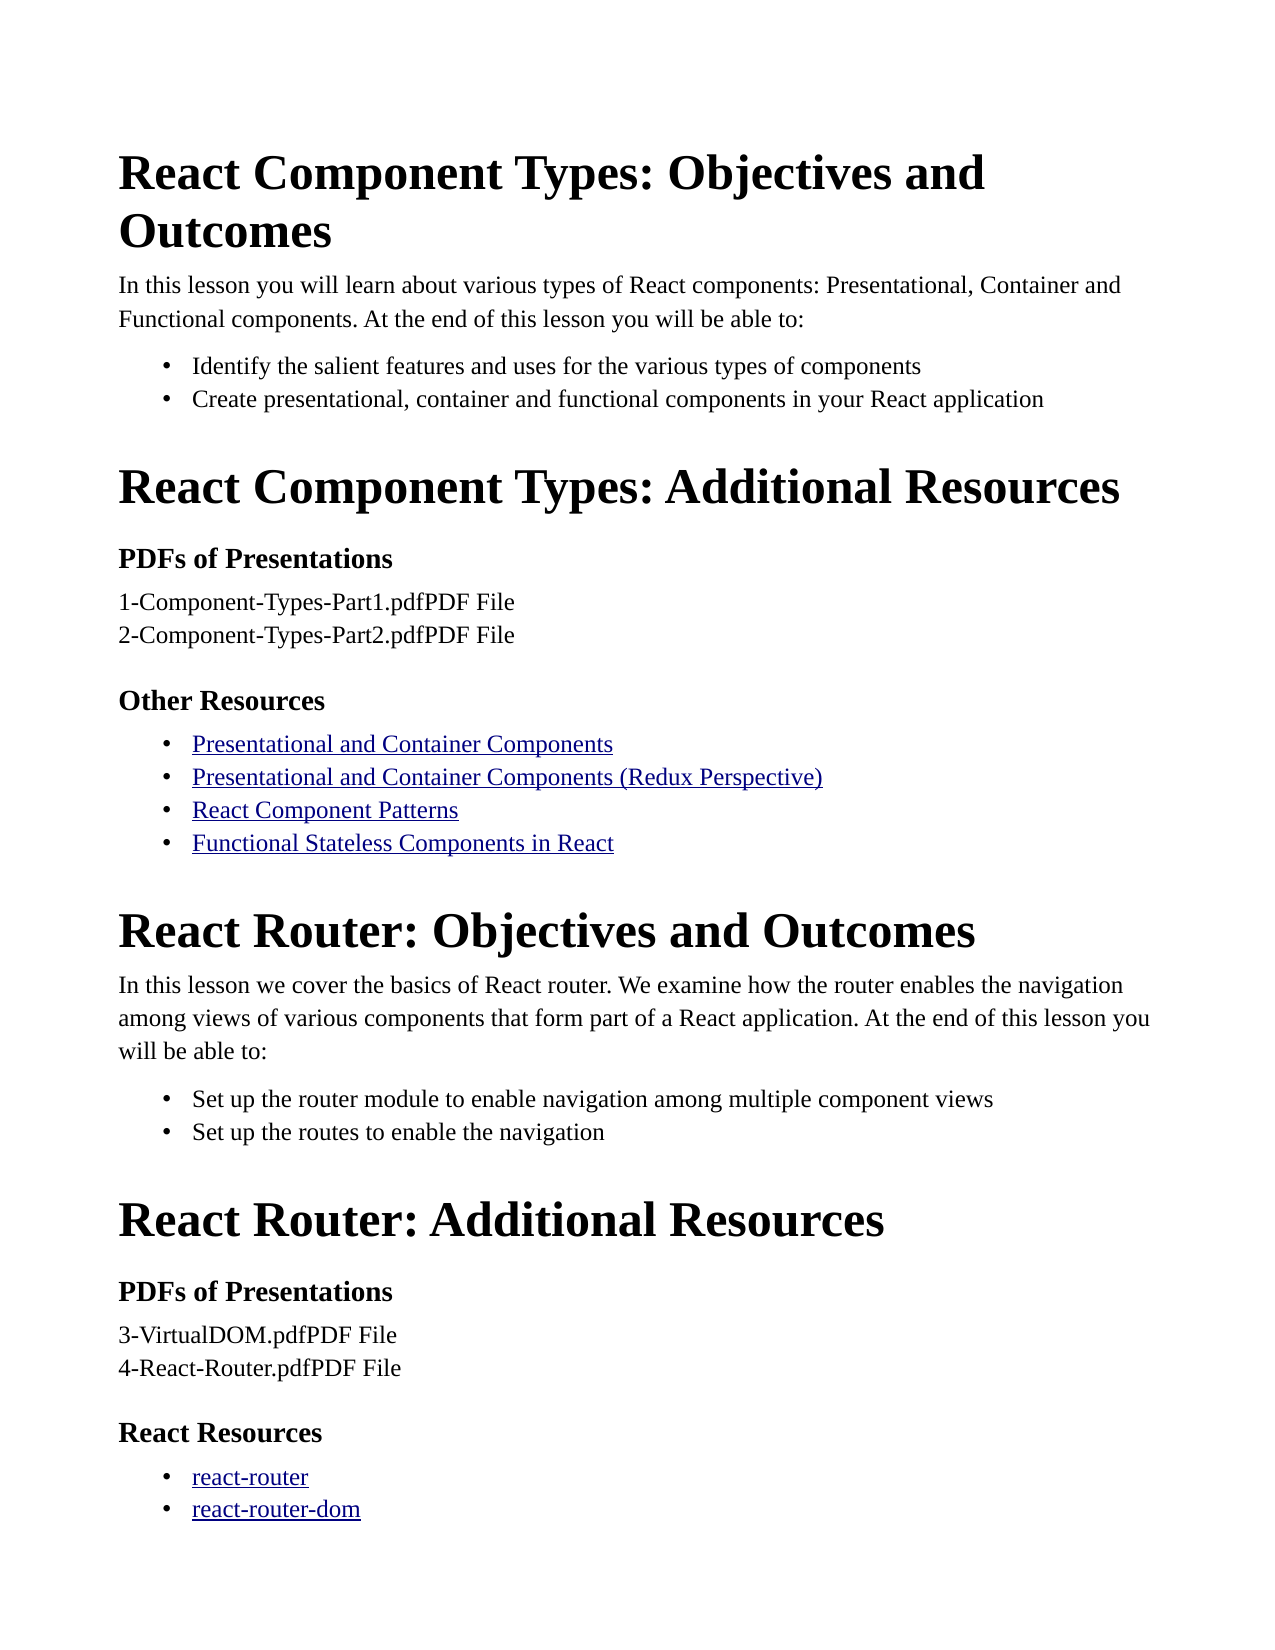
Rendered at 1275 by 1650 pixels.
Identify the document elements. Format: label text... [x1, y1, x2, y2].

list Presentational and Container Components [162, 729, 1157, 757]
subtitle React Router: Objectives and Outcomes [118, 900, 1157, 958]
text 3-VirtualDOM.pdfPDF File [118, 1320, 1157, 1349]
subtitle React Component Types: Objectives and Outcomes [118, 143, 1157, 258]
list React Component Patterns [162, 795, 1157, 823]
list react-router [162, 1462, 1157, 1490]
text In this lesson we cover the basics of React router. We examine how the router enables the navigation among views of various components that form part of a React application. At the end of this lesson you will be able to: [118, 970, 1157, 1065]
text 1-Component-Types-Part1.pdfPDF File [118, 587, 1157, 616]
subtitle PDFs of Presentations [118, 1274, 1157, 1308]
subtitle PDFs of Presentations [118, 541, 1157, 575]
subtitle React Component Types: Additional Resources [118, 457, 1157, 514]
list react-router-dom [162, 1494, 1157, 1523]
list Create presentational, container and functional components in your React application [162, 384, 1157, 413]
text 2-Component-Types-Part2.pdfPDF File [118, 621, 1157, 649]
list Set up the router module to enable navigation among multiple component views [162, 1084, 1157, 1113]
text In this lesson you will learn about various types of React components: Presentational, Container and Functional components. At the end of this lesson you will be able to: [118, 271, 1157, 332]
list Identify the salient features and uses for the various types of components [162, 351, 1157, 380]
subtitle React Resources [118, 1416, 1157, 1449]
text 4-React-Router.pdfPDF File [118, 1353, 1157, 1382]
subtitle React Router: Additional Resources [118, 1190, 1157, 1247]
subtitle Other Resources [118, 683, 1157, 716]
list Functional Stateless Components in React [162, 828, 1157, 857]
list Set up the routes to enable the navigation [162, 1117, 1157, 1146]
list Presentational and Container Components (Redux Perspective) [162, 762, 1157, 791]
